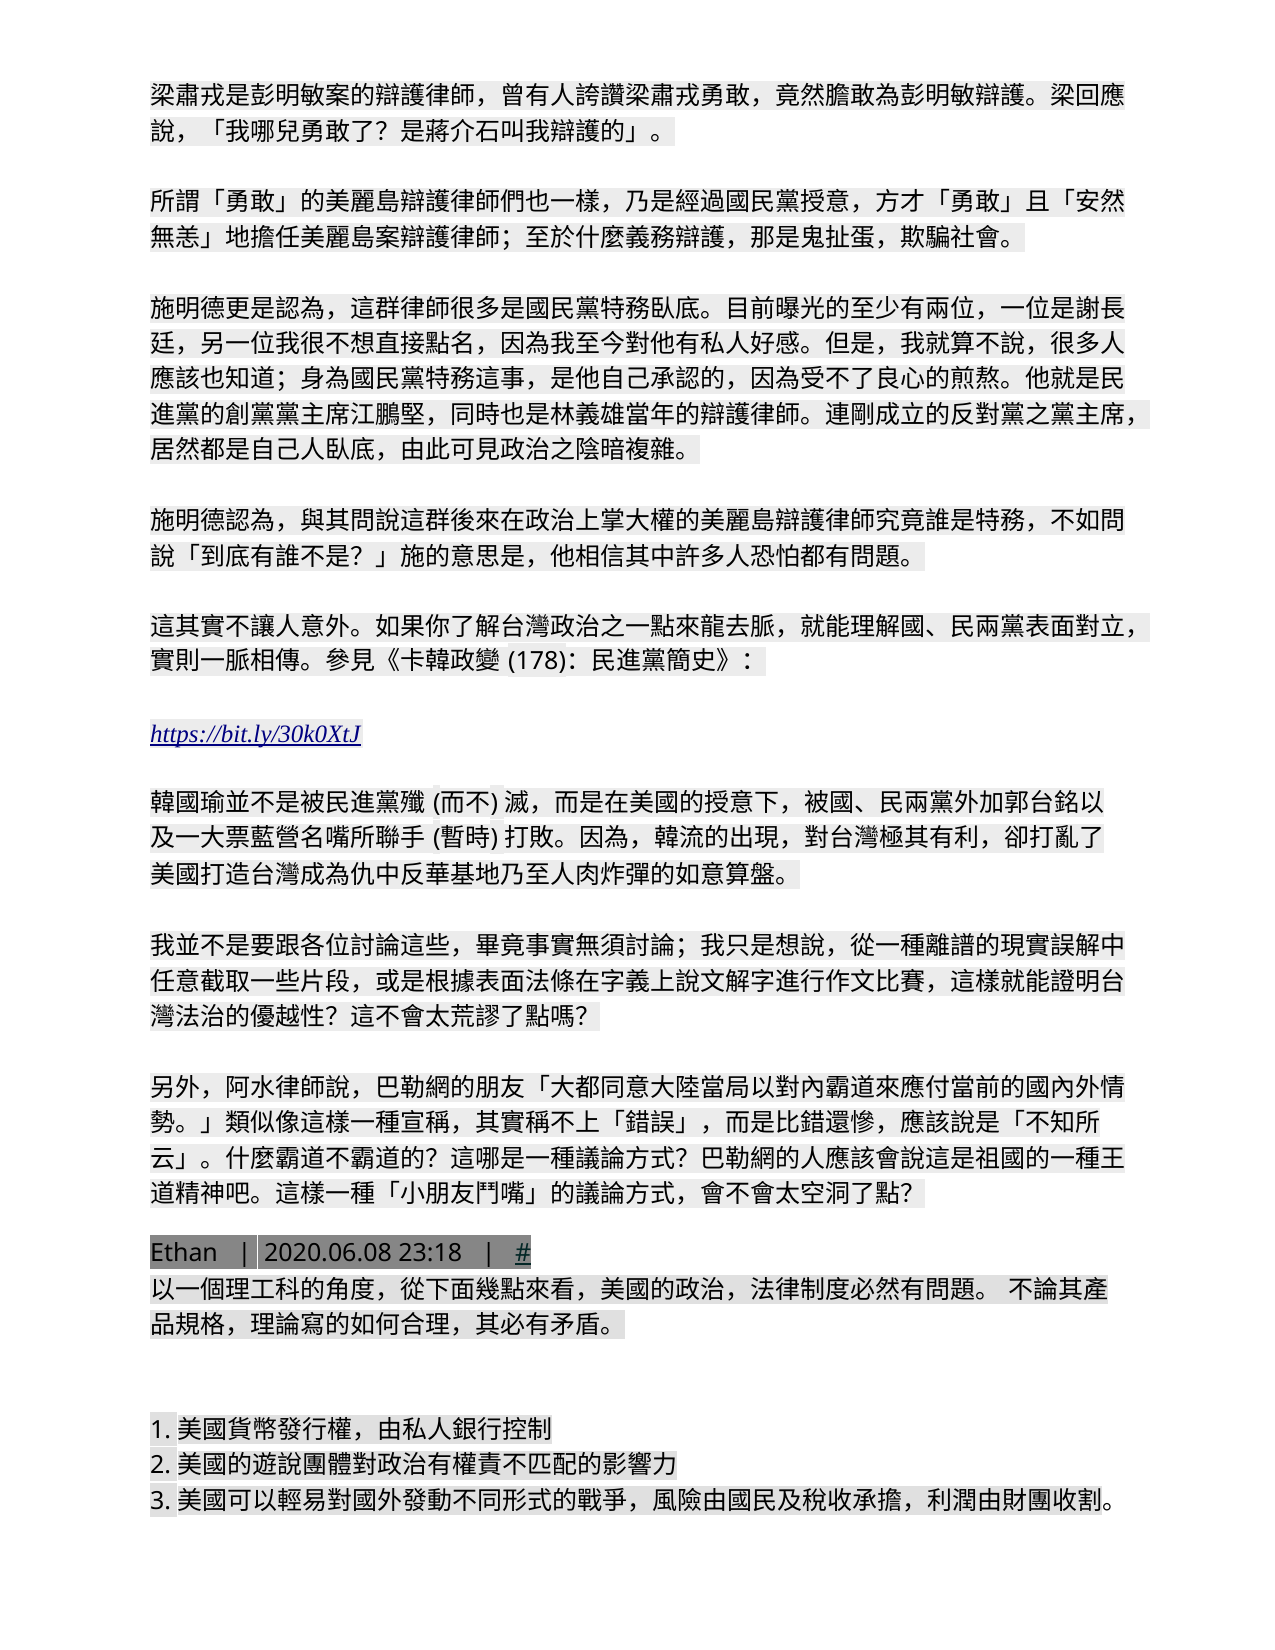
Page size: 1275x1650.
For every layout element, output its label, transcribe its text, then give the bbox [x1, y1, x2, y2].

text 我可以插點嘴，說點實話嗎？現在究竟是在爭論或討論什麼，實難理解。特別是阿水律師所言，感覺像在打高空，閉門造車，一推三千里；思維類似劉旭同學，努力表達一己之見，但這一己之見卻無現實基礎，從而顯得不知所云。 例如，阿水律師說到，蘇啥小昌和阿扁為施明德辯護，卻都活得好好的，「安然無恙地從事著法律工作」。然後呢？講這個的意思是什麼？台灣很開明？很有法治精神？還是怎樣？我實在沒法理解。 梁肅戎是彭明敏案的辯護律師，曾有人誇讚梁肅戎勇敢，竟然膽敢為彭明敏辯護。梁回應說，「我哪兒勇敢了？是蔣介石叫我辯護的」。 所謂「勇敢」的美麗島辯護律師們也一樣，乃是經過國民黨授意，方才「勇敢」且「安然無恙」地擔任美麗島案辯護律師；至於什麼義務辯護，那是鬼扯蛋，欺騙社會。 施明德更是認為，這群律師很多是國民黨特務臥底。目前曝光的至少有兩位，一位是謝長廷，另一位我很不想直接點名，因為我至今對他有私人好感。但是，我就算不說，很多人應該也知道；身為國民黨特務這事，是他自己承認的，因為受不了良心的煎熬。他就是民進黨的創黨黨主席江鵬堅，同時也是林義雄當年的辯護律師。連剛成立的反對黨之黨主席，居然都是自己人臥底，由此可見政治之陰暗複雜。 施明德認為，與其問說這群後來在政治上掌大權的美麗島辯護律師究竟誰是特務，不如問說「到底有誰不是？」施的意思是，他相信其中許多人恐怕都有問題。 這其實不讓人意外。如果你了解台灣政治之一點來龍去脈，就能理解國、民兩黨表面對立，實則一脈相傳。參見《卡韓政變 (178)：民進黨簡史》： https://bit.ly/30k0XtJ 韓國瑜並不是被民進黨殲 (而不) 滅，而是在美國的授意下，被國、民兩黨外加郭台銘以及一大票藍營名嘴所聯手 (暫時) 打敗。因為，韓流的出現，對台灣極其有利，卻打亂了美國打造台灣成為仇中反華基地乃至人肉炸彈的如意算盤。 我並不是要跟各位討論這些，畢竟事實無須討論；我只是想說，從一種離譜的現實誤解中任意截取一些片段，或是根據表面法條在字義上說文解字進行作文比賽，這樣就能證明台灣法治的優越性？這不會太荒謬了點嗎？ 另外，阿水律師說，巴勒網的朋友「大都同意大陸當局以對內霸道來應付當前的國內外情勢。」類似像這樣一種宣稱，其實稱不上「錯誤」，而是比錯還慘，應該說是「不知所云」。什麼霸道不霸道的？這哪是一種議論方式？巴勒網的人應該會說這是祖國的一種王道精神吧。這樣一種「小朋友鬥嘴」的議論方式，會不會太空洞了點？ [150, 75, 1125, 1208]
text 以一個理工科的角度，從下面幾點來看，美國的政治，法律制度必然有問題。 不論其產品規格，理論寫的如何合理，其必有矛盾。 1. 美國貨幣發行權，由私人銀行控制 2. 美國的遊說團體對政治有權責不匹配的影響力 3. 美國可以輕易對國外發動不同形式的戰爭，風險由國民及稅收承擔，利潤由財團收割。 [150, 1269, 1125, 1552]
text Ethan | 2020.06.08 23:18 | # [150, 1233, 1125, 1269]
